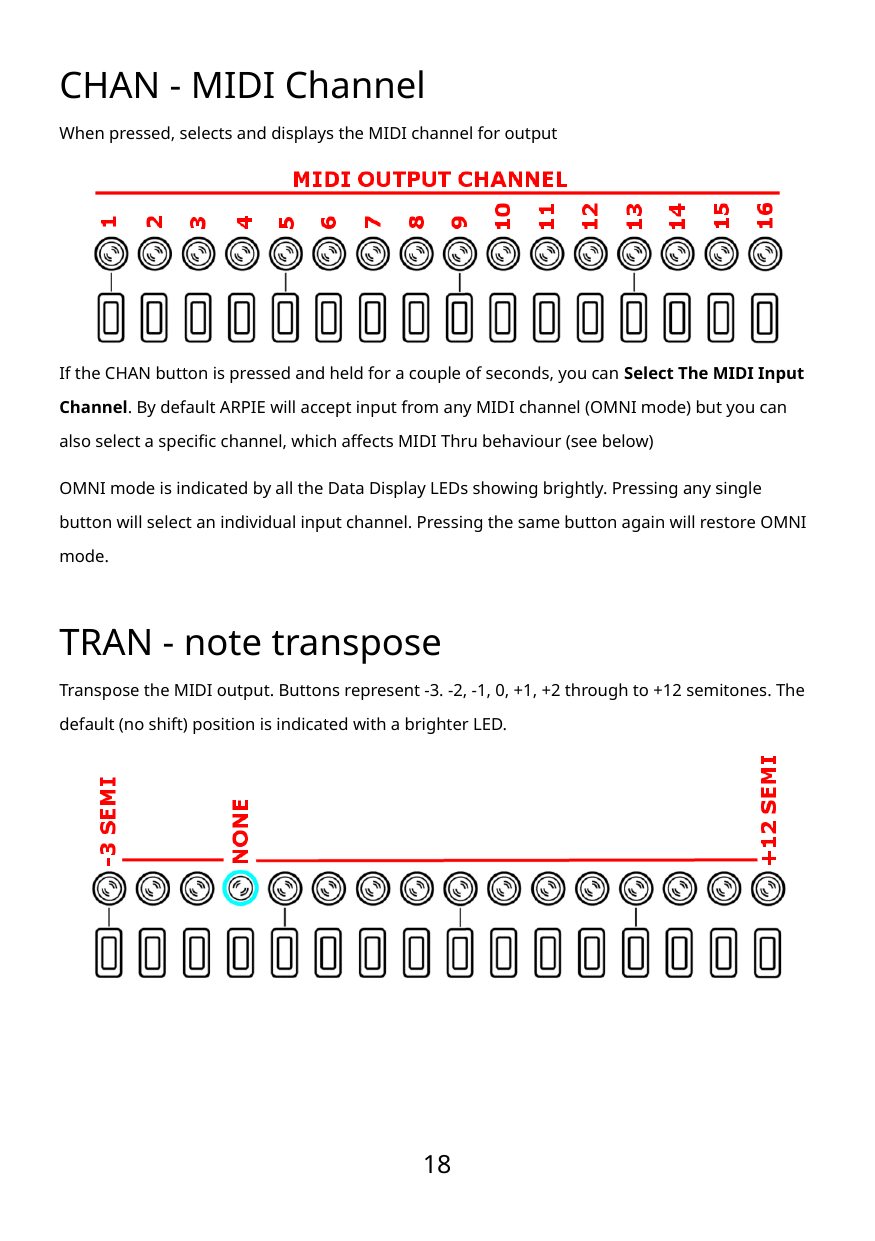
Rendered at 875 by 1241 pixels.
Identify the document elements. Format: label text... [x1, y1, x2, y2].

picture [82, 158, 792, 351]
text OMNI mode is indicated by all the Data Display LEDs showing brightly. Pressing any single button will select an individual input channel. Pressing the same button again will restore OMNI mode. [59, 476, 815, 567]
subtitle TRAN - note transpose [59, 616, 815, 666]
text Transpose the MIDI output. Buttons represent -3. -2, -1, 0, +1, +2 through to +12 semitones. The default (no shift) position is indicated with a brighter LED. [59, 678, 815, 735]
picture [82, 744, 792, 987]
text If the CHAN button is pressed and held for a couple of seconds, you can Select The MIDI Input Channel. By default ARPIE will accept input from any MIDI channel (OMNI mode) but you can also select a specific channel, which affects MIDI Thru behaviour (see below) [59, 168, 815, 452]
text When pressed, selects and displays the MIDI channel for output [59, 121, 815, 144]
subtitle CHAN - MIDI Channel [59, 59, 815, 109]
